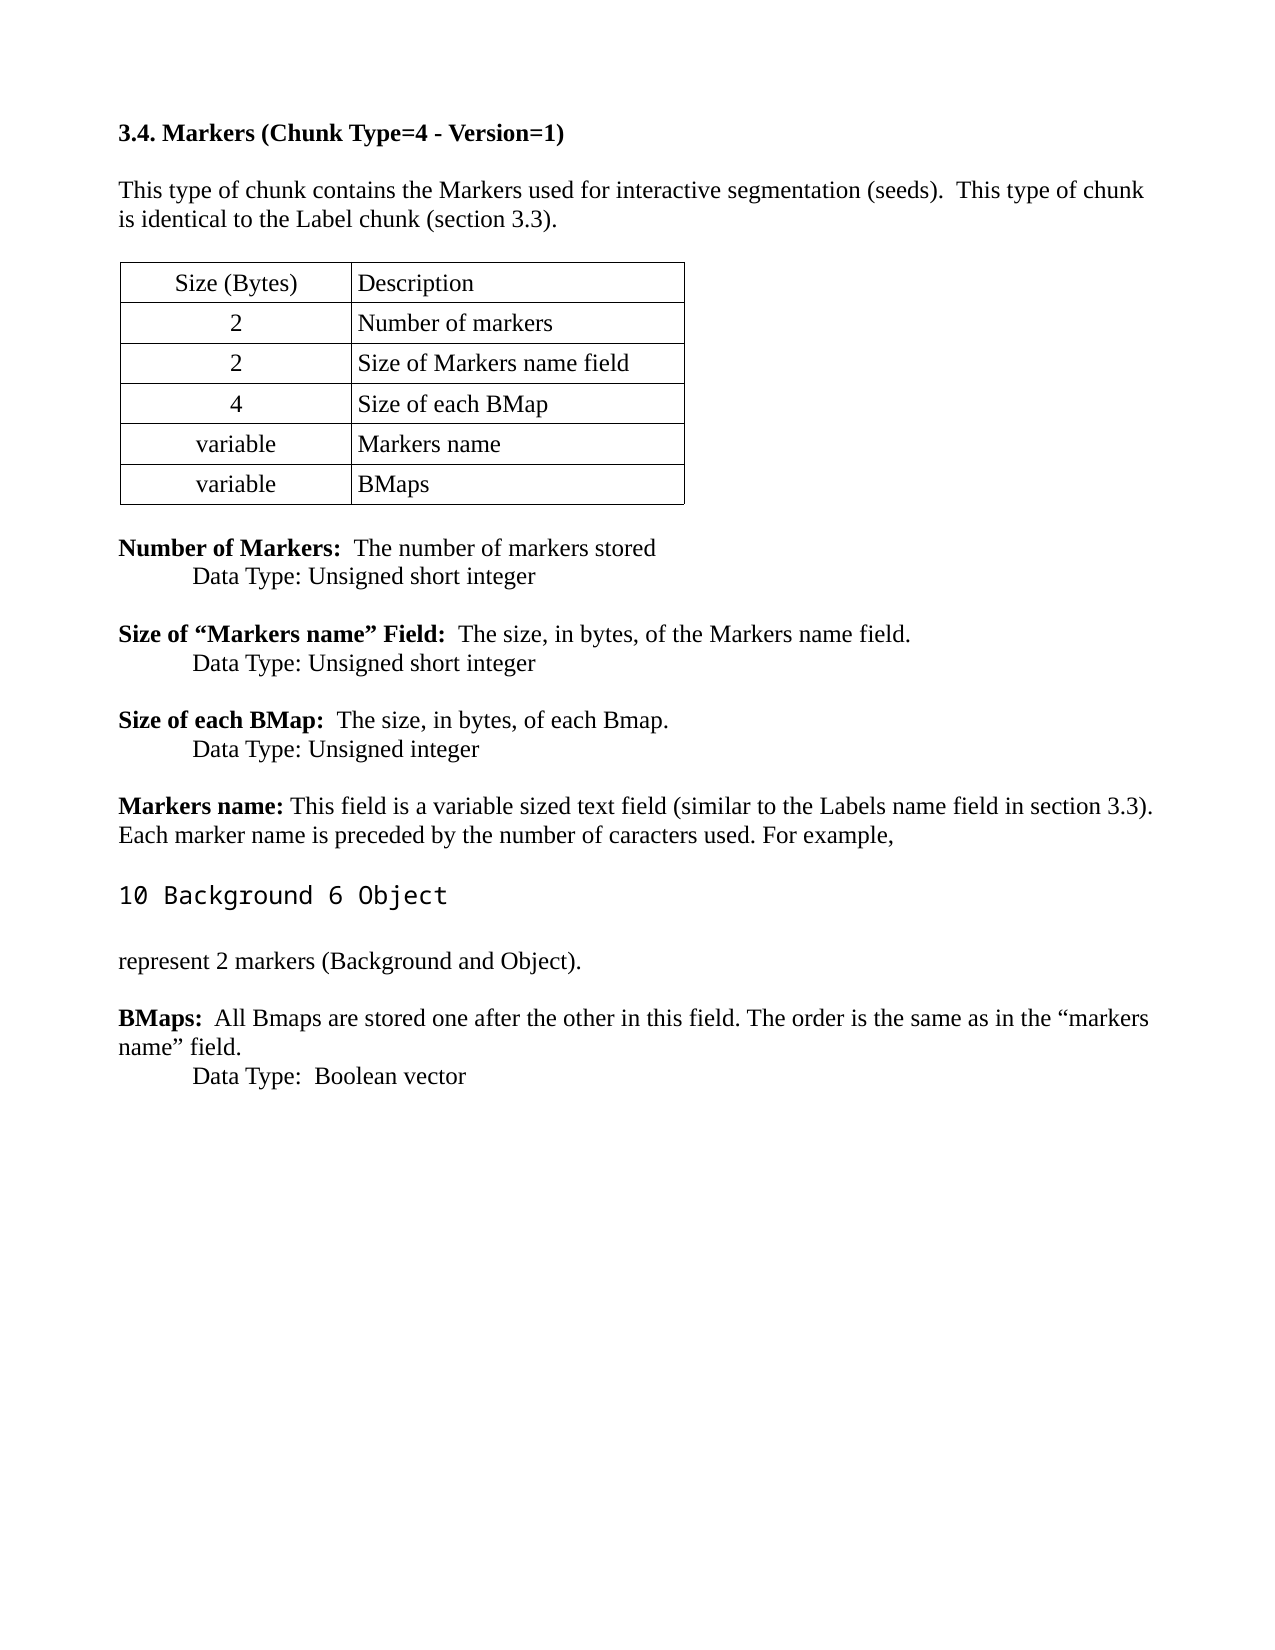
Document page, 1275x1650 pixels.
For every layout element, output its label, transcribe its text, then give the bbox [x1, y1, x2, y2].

text represent 2 markers (Background and Object). [118, 946, 1157, 974]
table_cell variable [121, 424, 351, 463]
text BMaps: All Bmaps are stored one after the other in this field. The order is the same as in the “markers name” field. [118, 1003, 1157, 1061]
text Data Type: Unsigned short integer [118, 561, 1157, 590]
table_header Size (Bytes) [121, 263, 351, 302]
text Data Type: Unsigned short integer [118, 648, 1157, 676]
text Size of “Markers name” Field: The size, in bytes, of the Markers name field. [118, 619, 1157, 648]
table_cell Markers name [352, 424, 684, 463]
text Number of Markers: The number of markers stored [118, 533, 1157, 561]
table_cell variable [121, 465, 351, 504]
table_cell BMaps [352, 465, 684, 504]
table_cell Size of each BMap [352, 384, 684, 423]
table_cell 4 [121, 384, 351, 423]
text 3.4. Markers (Chunk Type=4 - Version=1) [118, 118, 1157, 147]
table_cell 2 [121, 344, 351, 383]
text 10 Background 6 Object [118, 878, 1157, 912]
text Data Type: Boolean vector [118, 1061, 1157, 1089]
table_cell Size of Markers name field [352, 344, 684, 383]
text Size of each BMap: The size, in bytes, of each Bmap. [118, 705, 1157, 734]
text This type of chunk contains the Markers used for interactive segmentation (seeds). This type of chunk is identical to the Label chunk (section 3.3). [118, 176, 1157, 233]
text Markers name: This field is a variable sized text field (similar to the Labels name field in section 3.3). Each marker name is preceded by the number of caracters used. For example, [118, 791, 1157, 849]
text Data Type: Unsigned integer [118, 734, 1157, 763]
table_cell Number of markers [352, 303, 684, 342]
table_cell 2 [121, 303, 351, 342]
table_header Description [352, 263, 684, 302]
